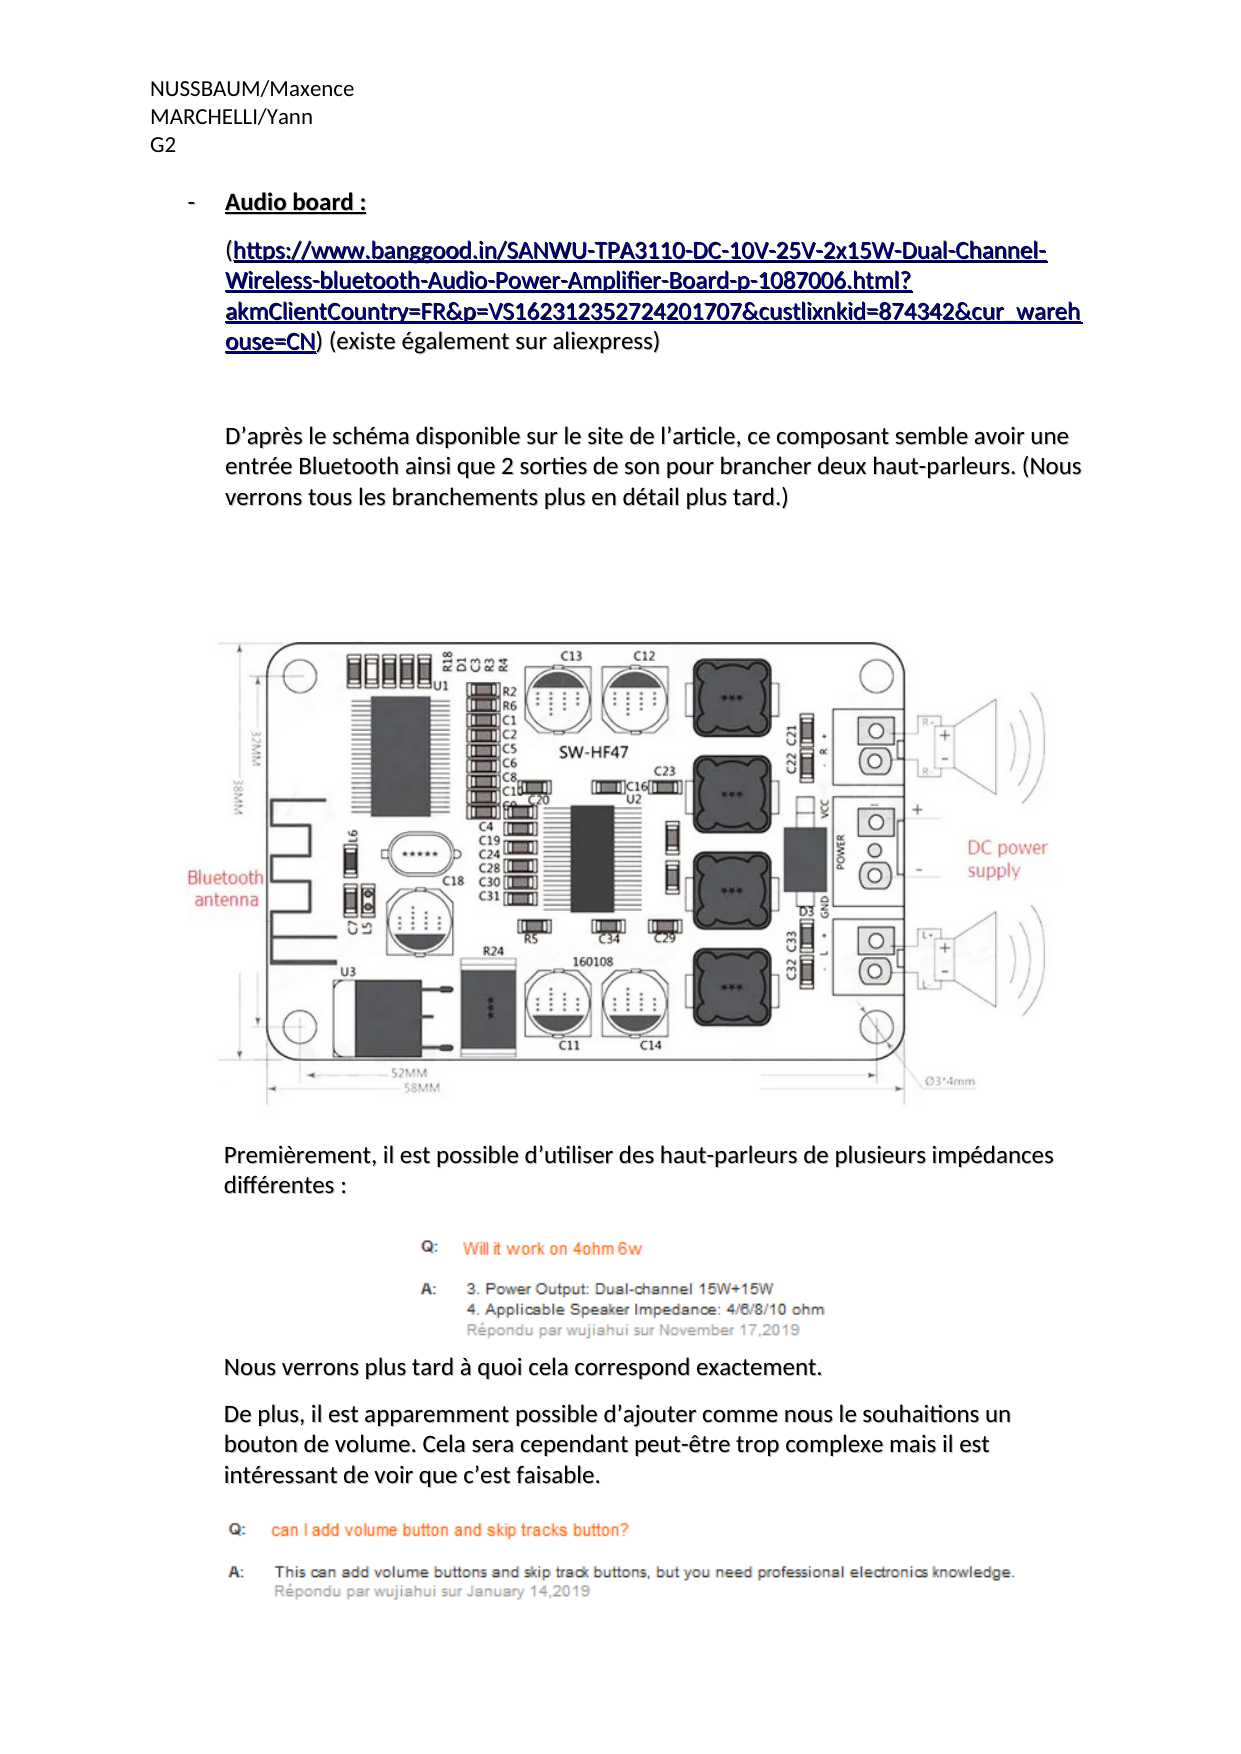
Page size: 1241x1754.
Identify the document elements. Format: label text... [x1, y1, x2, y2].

list D’après le schéma disponible sur le site de l’article, ce composant semble avoir une entrée Bluetooth ainsi que 2 sorties de son pour brancher deux haut-parleurs. (Nous verrons tous les branchements plus en détail plus tard.) [225, 420, 1090, 511]
list (https://www.banggood.in/SANWU-TPA3110-DC-10V-25V-2x15W-Dual-Channel-Wireless-bluetooth-Audio-Power-Amplifier-Board-p-1087006.html?akmClientCountry=FR&p=VS162312352724201707&custlixnkid=874342&cur_warehouse=CN) (existe également sur aliexpress) [225, 234, 1090, 356]
text Premièrement, il est possible d’utiliser des haut-parleurs de plusieurs impédances différentes : [224, 1139, 1090, 1200]
text Nous verrons plus tard à quoi cela correspond exactement. [224, 1351, 1090, 1381]
list Audio board : [187, 186, 1090, 216]
text De plus, il est apparemment possible d’ajouter comme nous le souhaitions un bouton de volume. Cela sera cependant peut-être trop complexe mais il est intéressant de voir que c’est faisable. [224, 1398, 1090, 1489]
